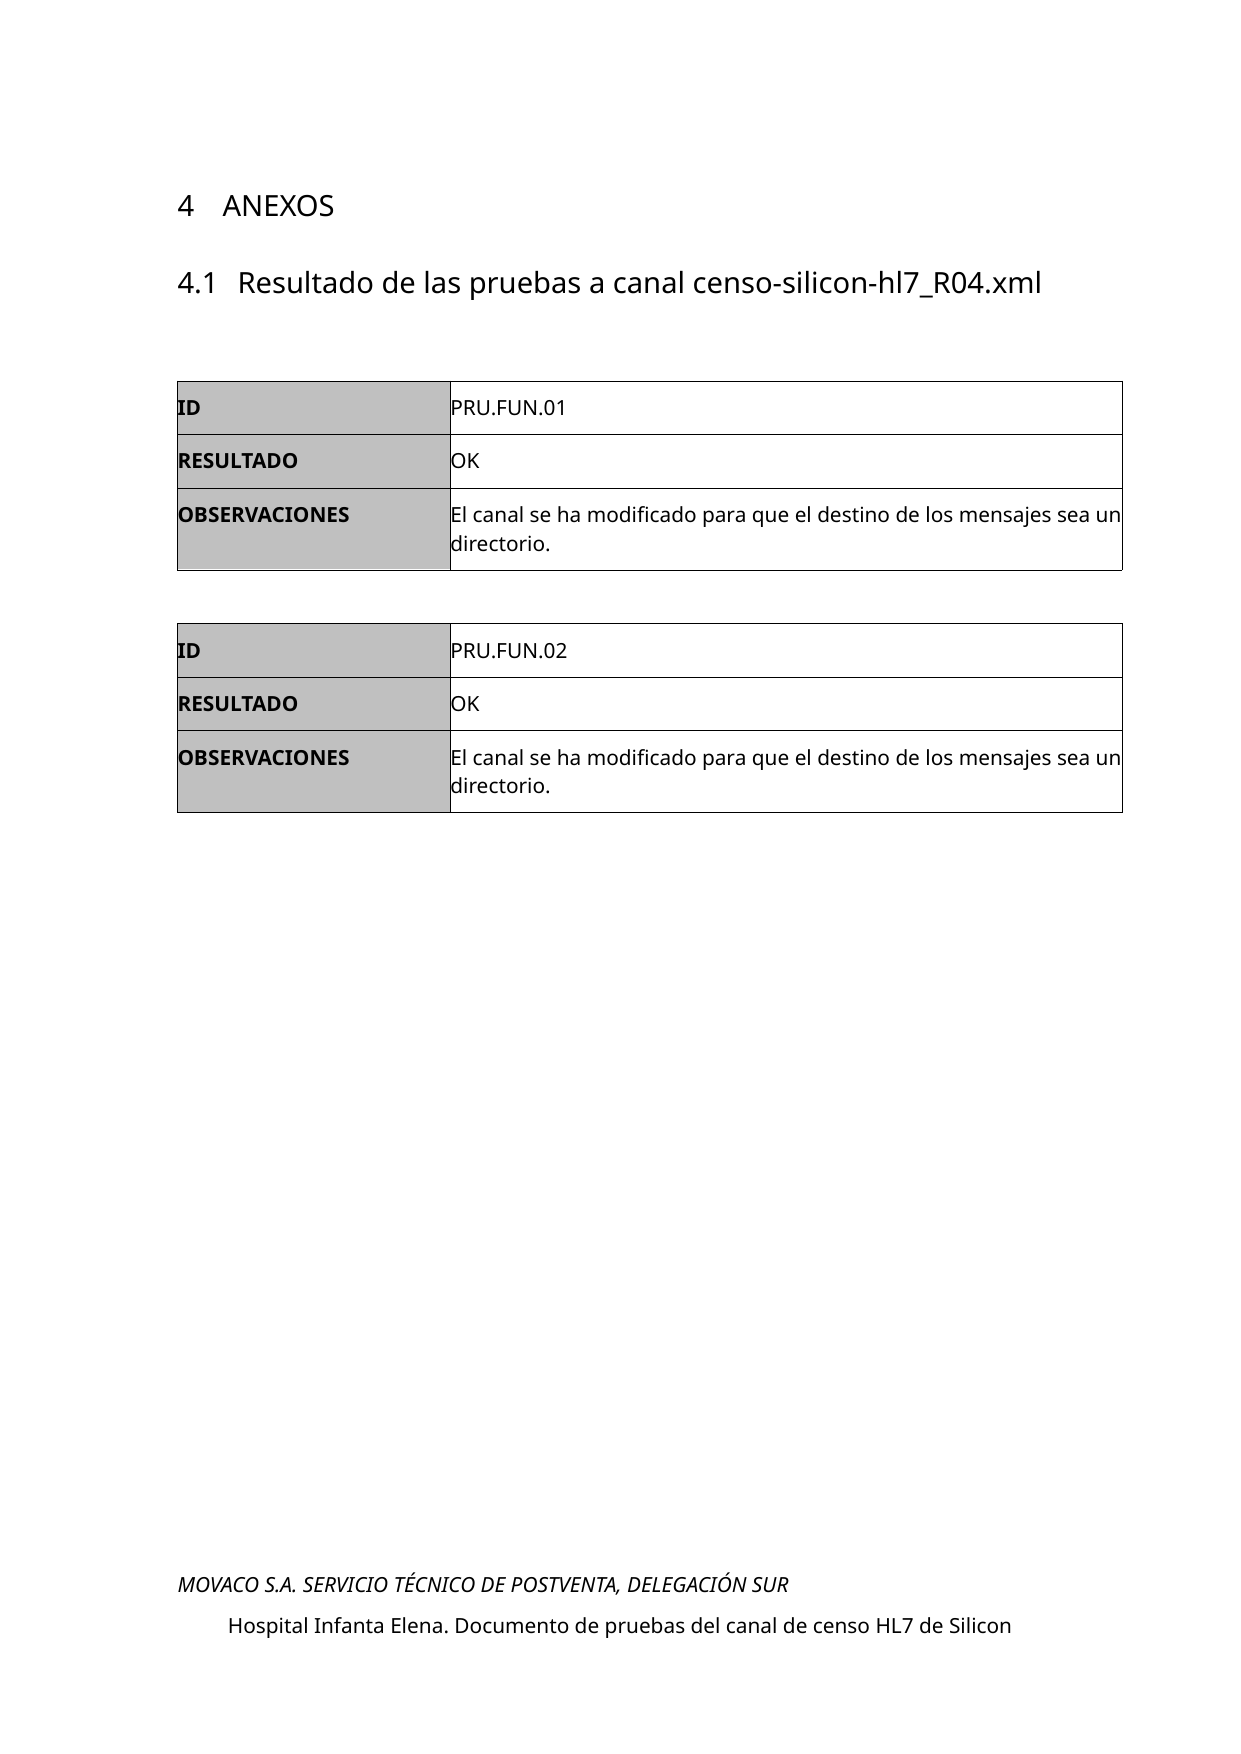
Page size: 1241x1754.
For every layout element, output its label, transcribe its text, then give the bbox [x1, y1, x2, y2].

table_header ID [178, 382, 450, 434]
table_header ID [178, 624, 450, 677]
table_header PRU.FUN.01 [451, 382, 1122, 434]
table_header PRU.FUN.02 [451, 624, 1122, 677]
table_cell RESULTADO [178, 435, 450, 488]
table_cell OK [451, 435, 1122, 488]
table_cell OK [451, 678, 1122, 730]
table_cell El canal se ha modificado para que el destino de los mensajes sea un directorio. [451, 731, 1122, 812]
subtitle Resultado de las pruebas a canal censo-silicon-hl7_R04.xml [177, 262, 1122, 302]
subtitle ANEXOS [177, 185, 1122, 225]
table_cell El canal se ha modificado para que el destino de los mensajes sea un directorio. [451, 489, 1122, 569]
table_cell OBSERVACIONES [178, 489, 450, 569]
table_cell OBSERVACIONES [178, 731, 450, 812]
table_cell RESULTADO [178, 678, 450, 730]
